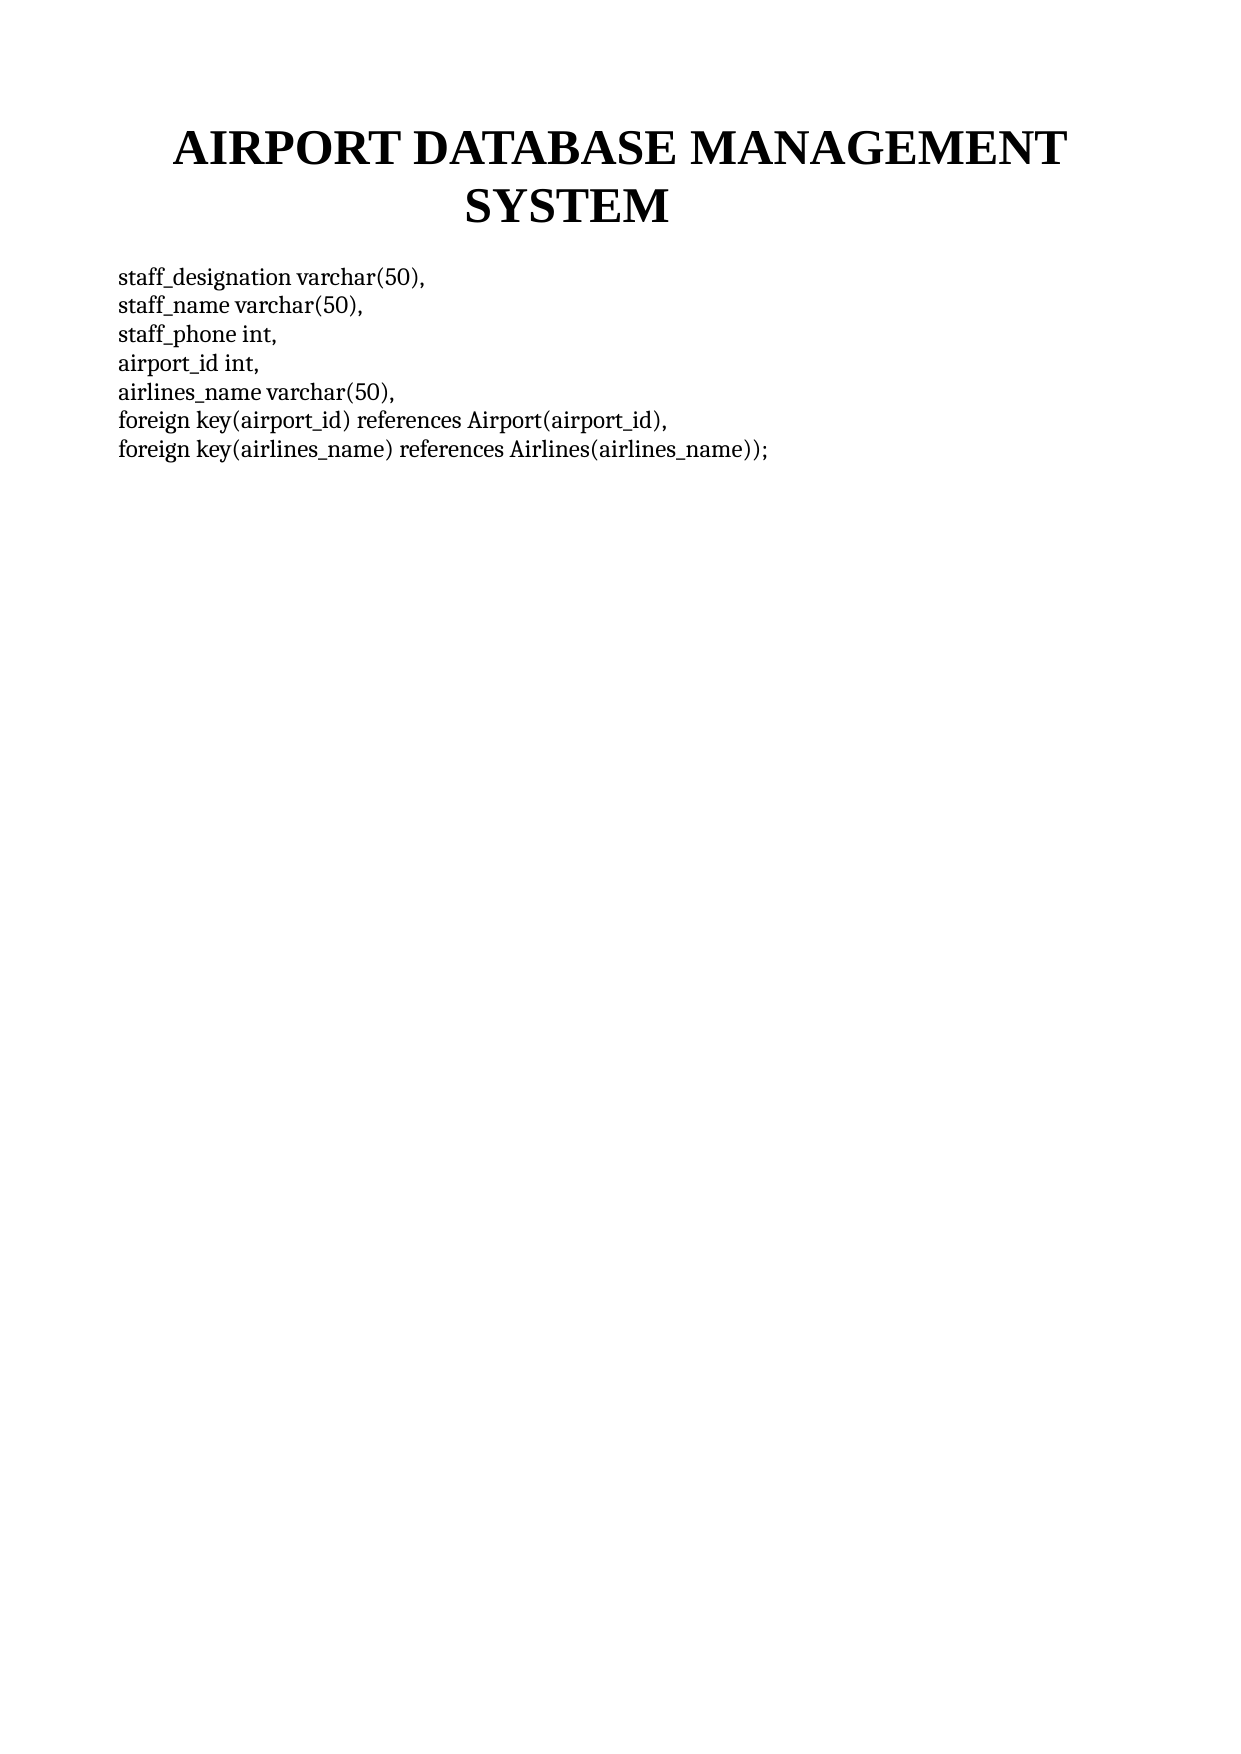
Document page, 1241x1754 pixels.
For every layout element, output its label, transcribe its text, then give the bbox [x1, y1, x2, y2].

text foreign key(airport_id) references Airport(airport_id), [118, 406, 1122, 435]
text airport_id int, [118, 349, 1122, 378]
text staff_name varchar(50), [118, 291, 1122, 320]
text staff_phone int, [118, 320, 1122, 349]
text staff_designation varchar(50), [118, 263, 1122, 291]
text airlines_name varchar(50), [118, 378, 1122, 406]
text foreign key(airlines_name) references Airlines(airlines_name)); [118, 435, 1122, 464]
